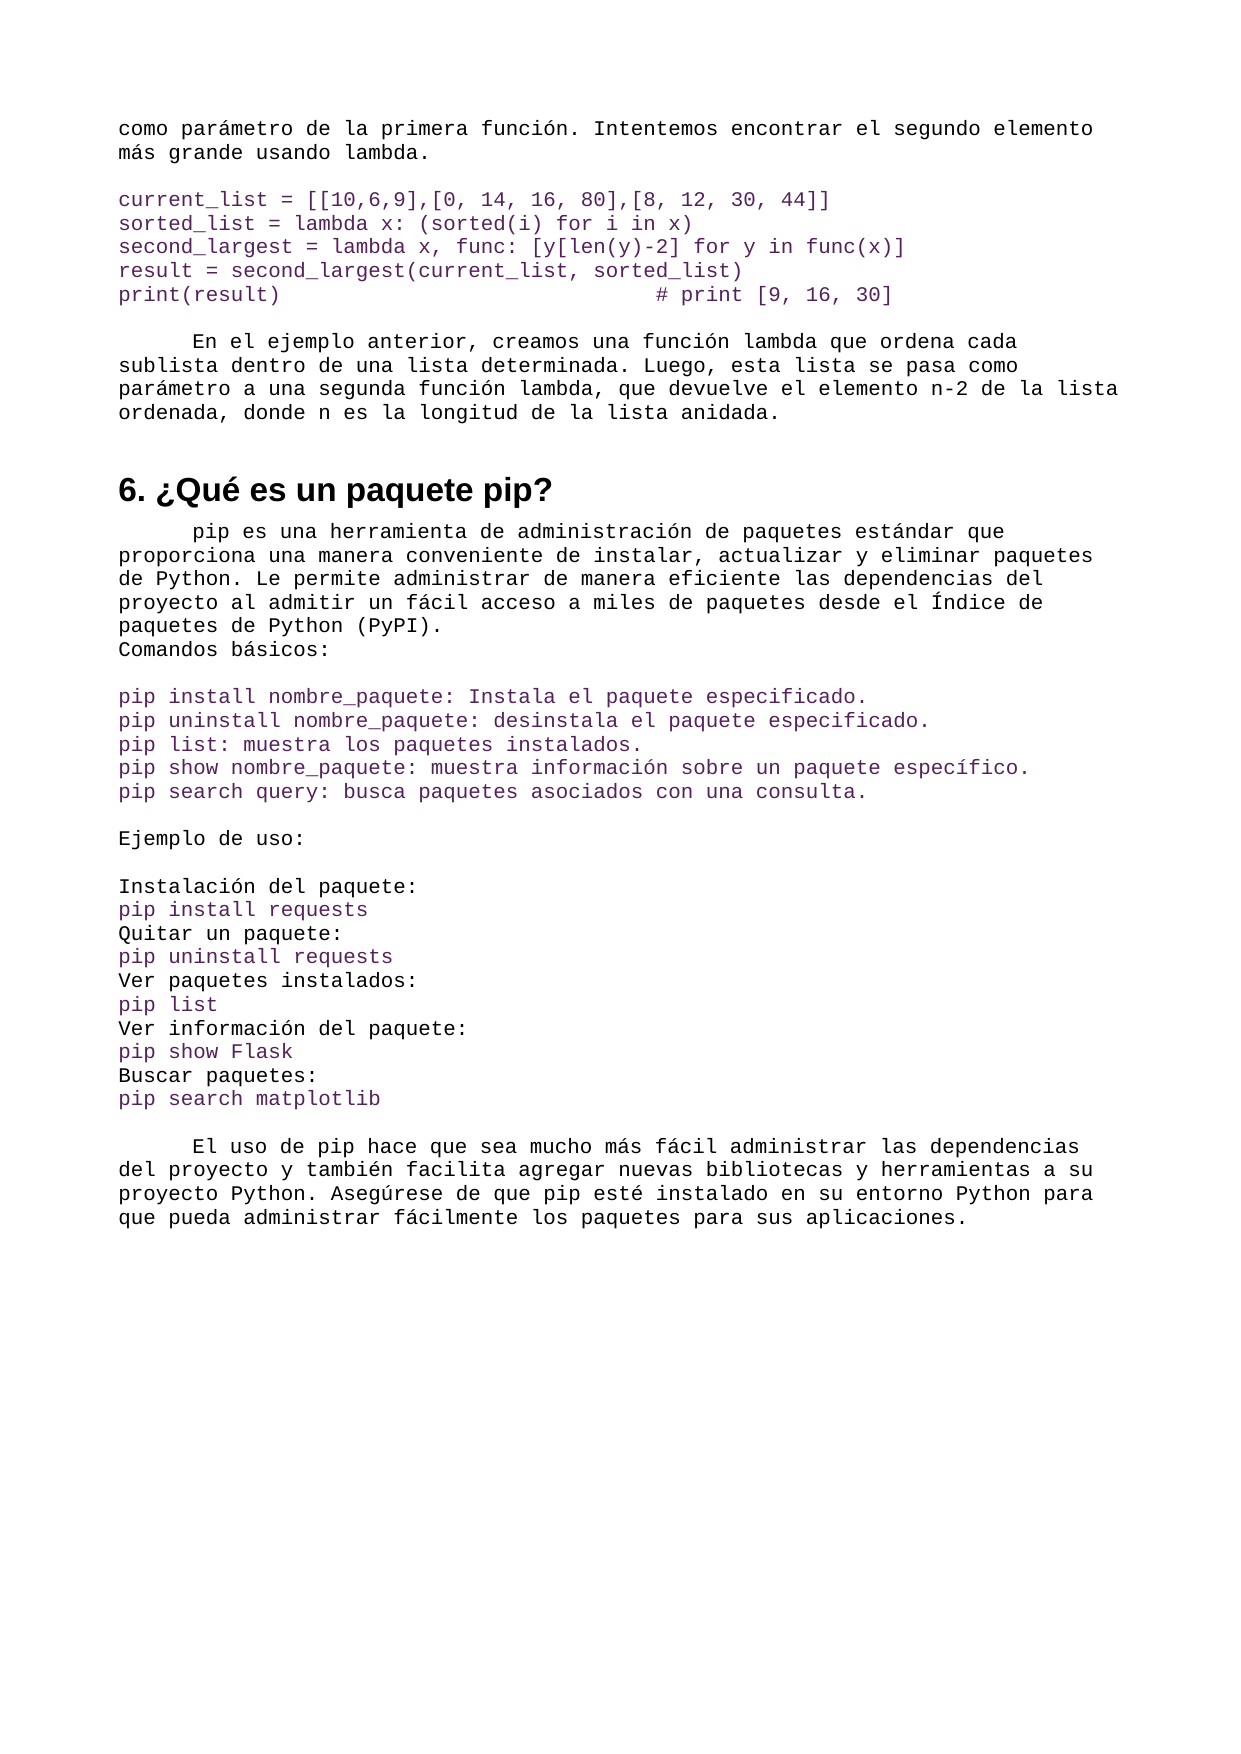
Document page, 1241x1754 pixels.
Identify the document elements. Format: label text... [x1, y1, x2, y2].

text second_largest = lambda x, func: [y[len(y)-2] for y in func(x)] [118, 236, 1122, 260]
text pip search query: busca paquetes asociados con una consulta. [118, 781, 1122, 805]
text pip show Flask [118, 1041, 1122, 1065]
text En el ejemplo anterior, creamos una función lambda que ordena cada sublista dentro de una lista determinada. Luego, esta lista se pasa como parámetro a una segunda función lambda, que devuelve el elemento n-2 de la lista ordenada, donde n es la longitud de la lista anidada. [118, 331, 1122, 426]
text pip show nombre_paquete: muestra información sobre un paquete específico. [118, 757, 1122, 781]
text Ver información del paquete: [118, 1017, 1122, 1041]
text print(result) # print [9, 16, 30] [118, 284, 1122, 307]
text Instalación del paquete: [118, 876, 1122, 899]
text pip install requests [118, 899, 1122, 923]
text sorted_list = lambda x: (sorted(i) for i in x) [118, 213, 1122, 236]
text pip install nombre_paquete: Instala el paquete especificado. [118, 686, 1122, 710]
text pip list [118, 994, 1122, 1017]
text Ver paquetes instalados: [118, 970, 1122, 994]
text pip list: muestra los paquetes instalados. [118, 734, 1122, 757]
text Quitar un paquete: [118, 923, 1122, 947]
subtitle 6. ¿Qué es un paquete pip? [118, 470, 1122, 508]
text Buscar paquetes: [118, 1065, 1122, 1088]
text Comandos básicos: [118, 639, 1122, 663]
text Ejemplo de uso: [118, 828, 1122, 852]
text pip uninstall nombre_paquete: desinstala el paquete especificado. [118, 710, 1122, 734]
text pip es una herramienta de administración de paquetes estándar que proporciona una manera conveniente de instalar, actualizar y eliminar paquetes de Python. Le permite administrar de manera eficiente las dependencias del proyecto al admitir un fácil acceso a miles de paquetes desde el Índice de paquetes de Python (PyPI). [118, 521, 1122, 639]
text pip uninstall requests [118, 947, 1122, 970]
text current_list = [[10,6,9],[0, 14, 16, 80],[8, 12, 30, 44]] [118, 189, 1122, 213]
text como parámetro de la primera función. Intentemos encontrar el segundo elemento más grande usando lambda. [118, 118, 1122, 165]
text El uso de pip hace que sea mucho más fácil administrar las dependencias del proyecto y también facilita agregar nuevas bibliotecas y herramientas a su proyecto Python. Asegúrese de que pip esté instalado en su entorno Python para que pueda administrar fácilmente los paquetes para sus aplicaciones. [118, 1136, 1122, 1230]
text pip search matplotlib [118, 1088, 1122, 1112]
text result = second_largest(current_list, sorted_list) [118, 260, 1122, 284]
